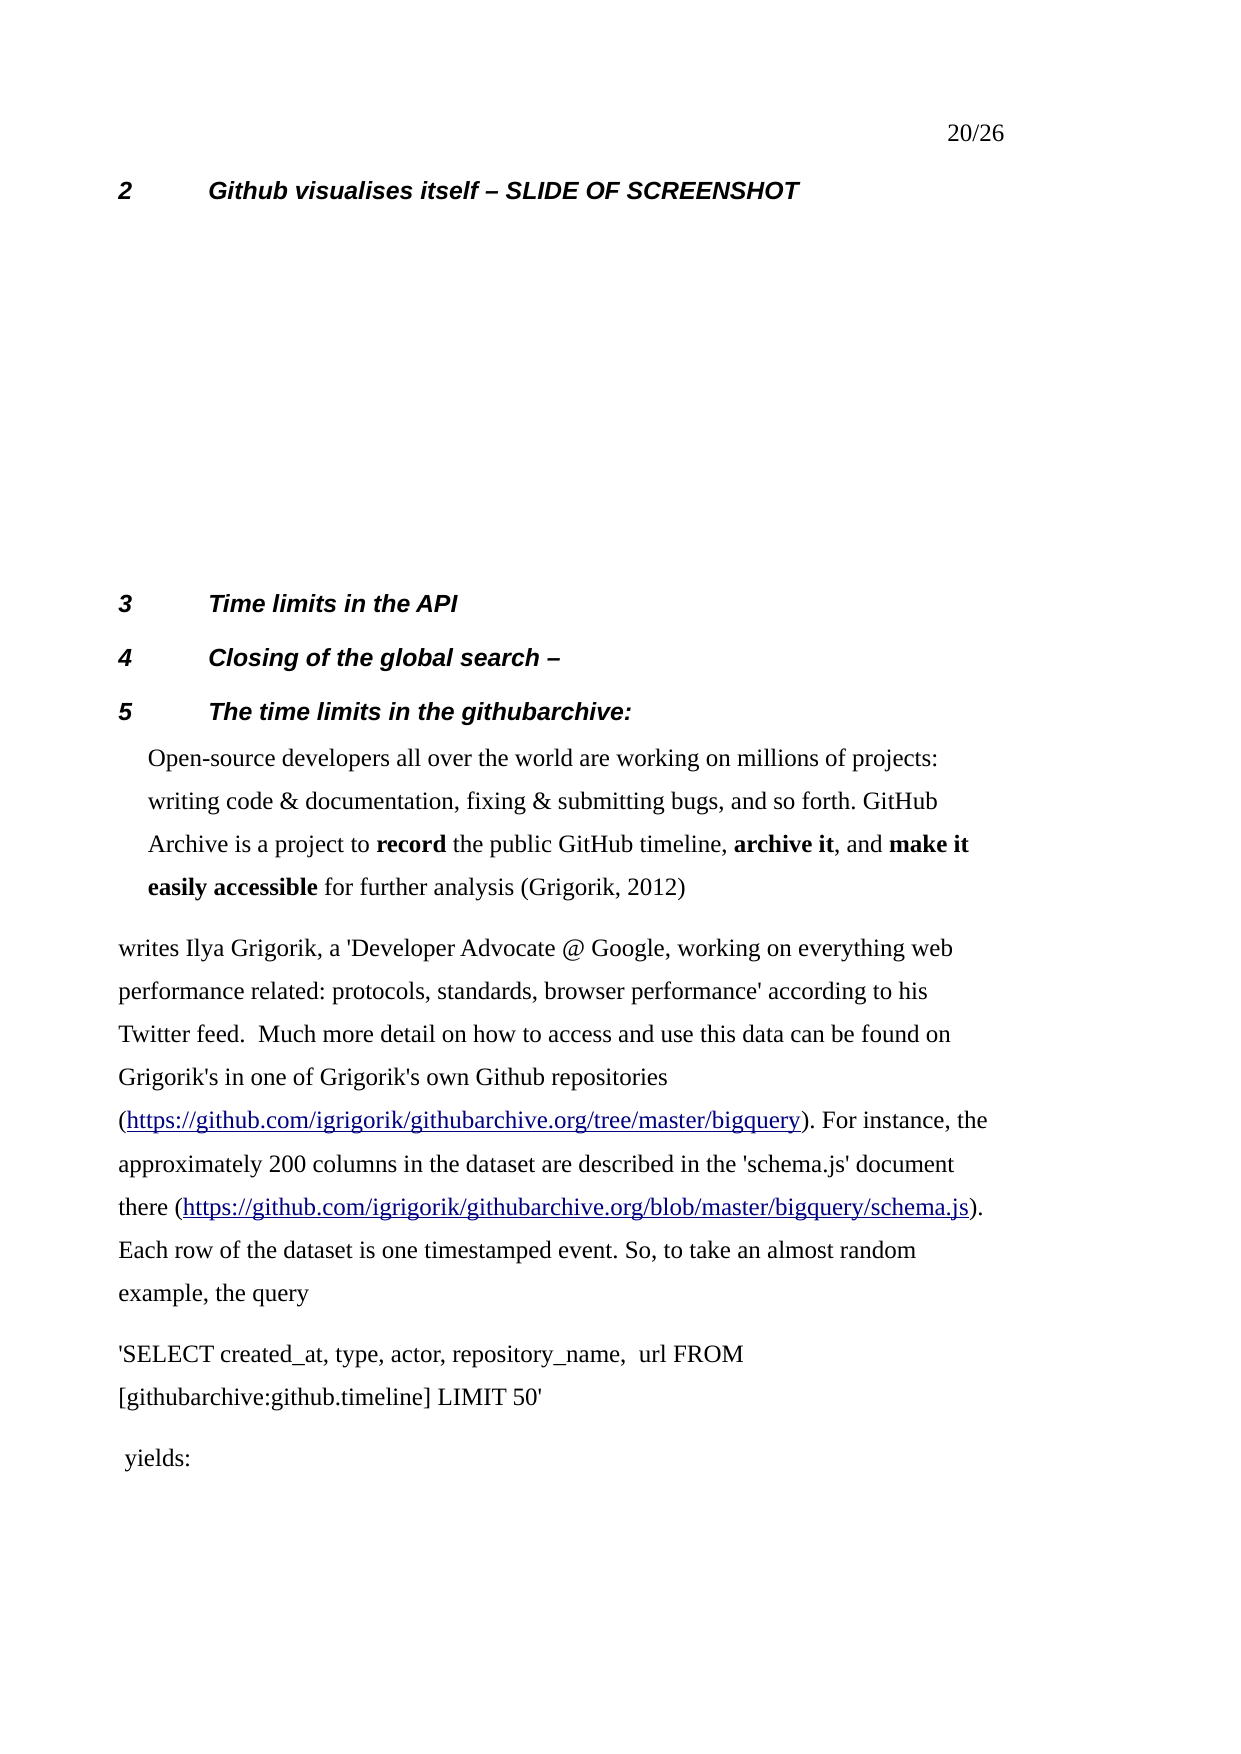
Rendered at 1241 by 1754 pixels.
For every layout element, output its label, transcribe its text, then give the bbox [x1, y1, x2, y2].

subtitle Time limits in the API [118, 589, 1004, 618]
text yields: [118, 1443, 1004, 1472]
text Open-source developers all over the world are working on millions of projects: writing code & documentation, fixing & submitting bugs, and so forth. GitHub Archive is a project to record the public GitHub timeline, archive it, and make it easily accessible for further analysis (Grigorik, 2012) [148, 743, 1004, 901]
text 'SELECT created_at, type, actor, repository_name, url FROM [githubarchive:github.timeline] LIMIT 50' [118, 1339, 1004, 1411]
subtitle Closing of the global search – [118, 643, 1004, 672]
subtitle Github visualises itself – SLIDE OF SCREENSHOT [118, 176, 1004, 205]
subtitle The time limits in the githubarchive: [118, 697, 1004, 725]
text writes Ilya Grigorik, a 'Developer Advocate @ Google, working on everything web performance related: protocols, standards, browser performance' according to his Twitter feed. Much more detail on how to access and use this data can be found on Grigorik's in one of Grigorik's own Github repositories (https://github.com/igrigorik/githubarchive.org/tree/master/bigquery). For instance, the approximately 200 columns in the dataset are described in the 'schema.js' document there (https://github.com/igrigorik/githubarchive.org/blob/master/bigquery/schema.js). Each row of the dataset is one timestamped event. So, to take an almost random example, the query [118, 933, 1004, 1307]
